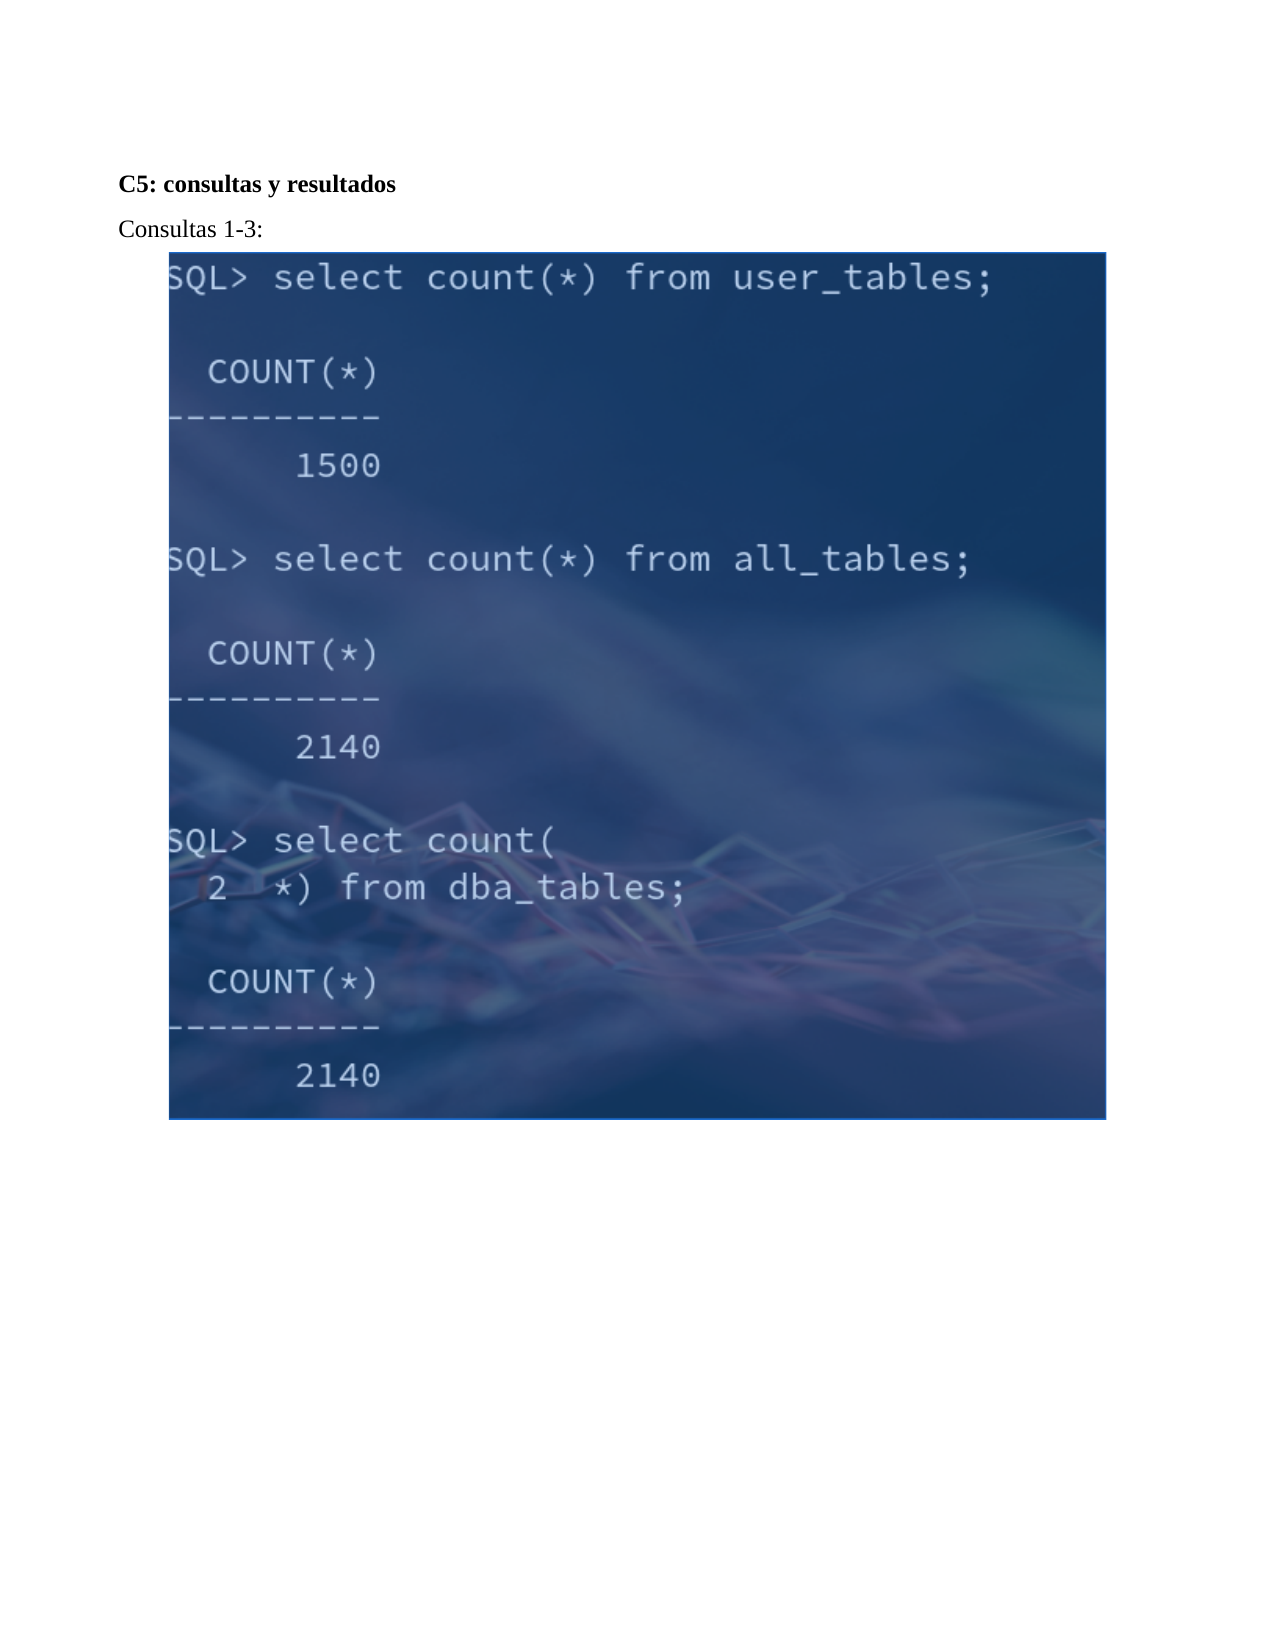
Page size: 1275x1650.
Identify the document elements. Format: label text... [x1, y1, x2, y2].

text C5: consultas y resultados [118, 169, 1157, 198]
picture [168, 252, 1107, 1120]
text Consultas 1-3: [118, 214, 1157, 243]
